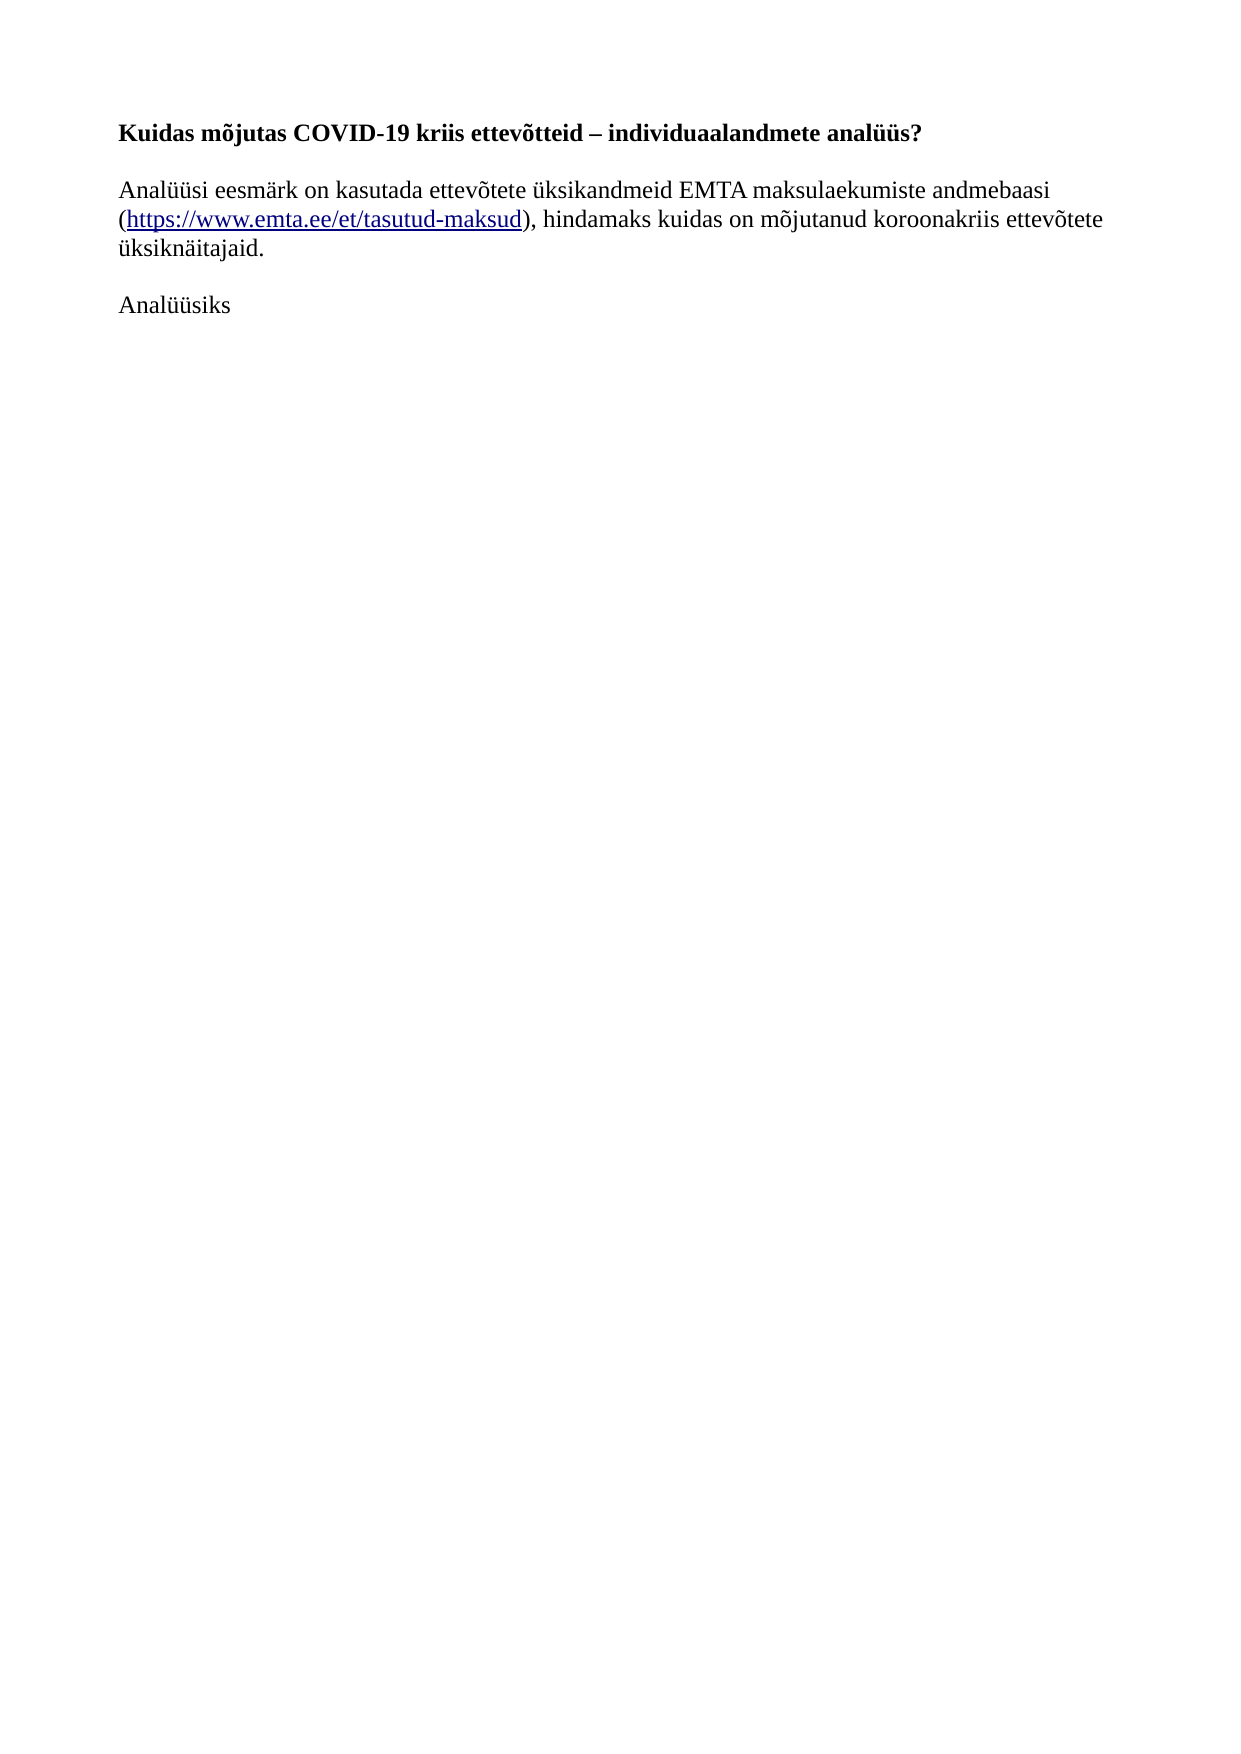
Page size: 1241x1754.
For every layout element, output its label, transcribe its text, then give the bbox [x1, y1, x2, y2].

text Analüüsiks [118, 291, 1122, 319]
text Kuidas mõjutas COVID-19 kriis ettevõtteid – individuaalandmete analüüs? [118, 118, 1122, 147]
text Analüüsi eesmärk on kasutada ettevõtete üksikandmeid EMTA maksulaekumiste andmebaasi (https://www.emta.ee/et/tasutud-maksud), hindamaks kuidas on mõjutanud koroonakriis ettevõtete üksiknäitajaid. [118, 176, 1122, 262]
